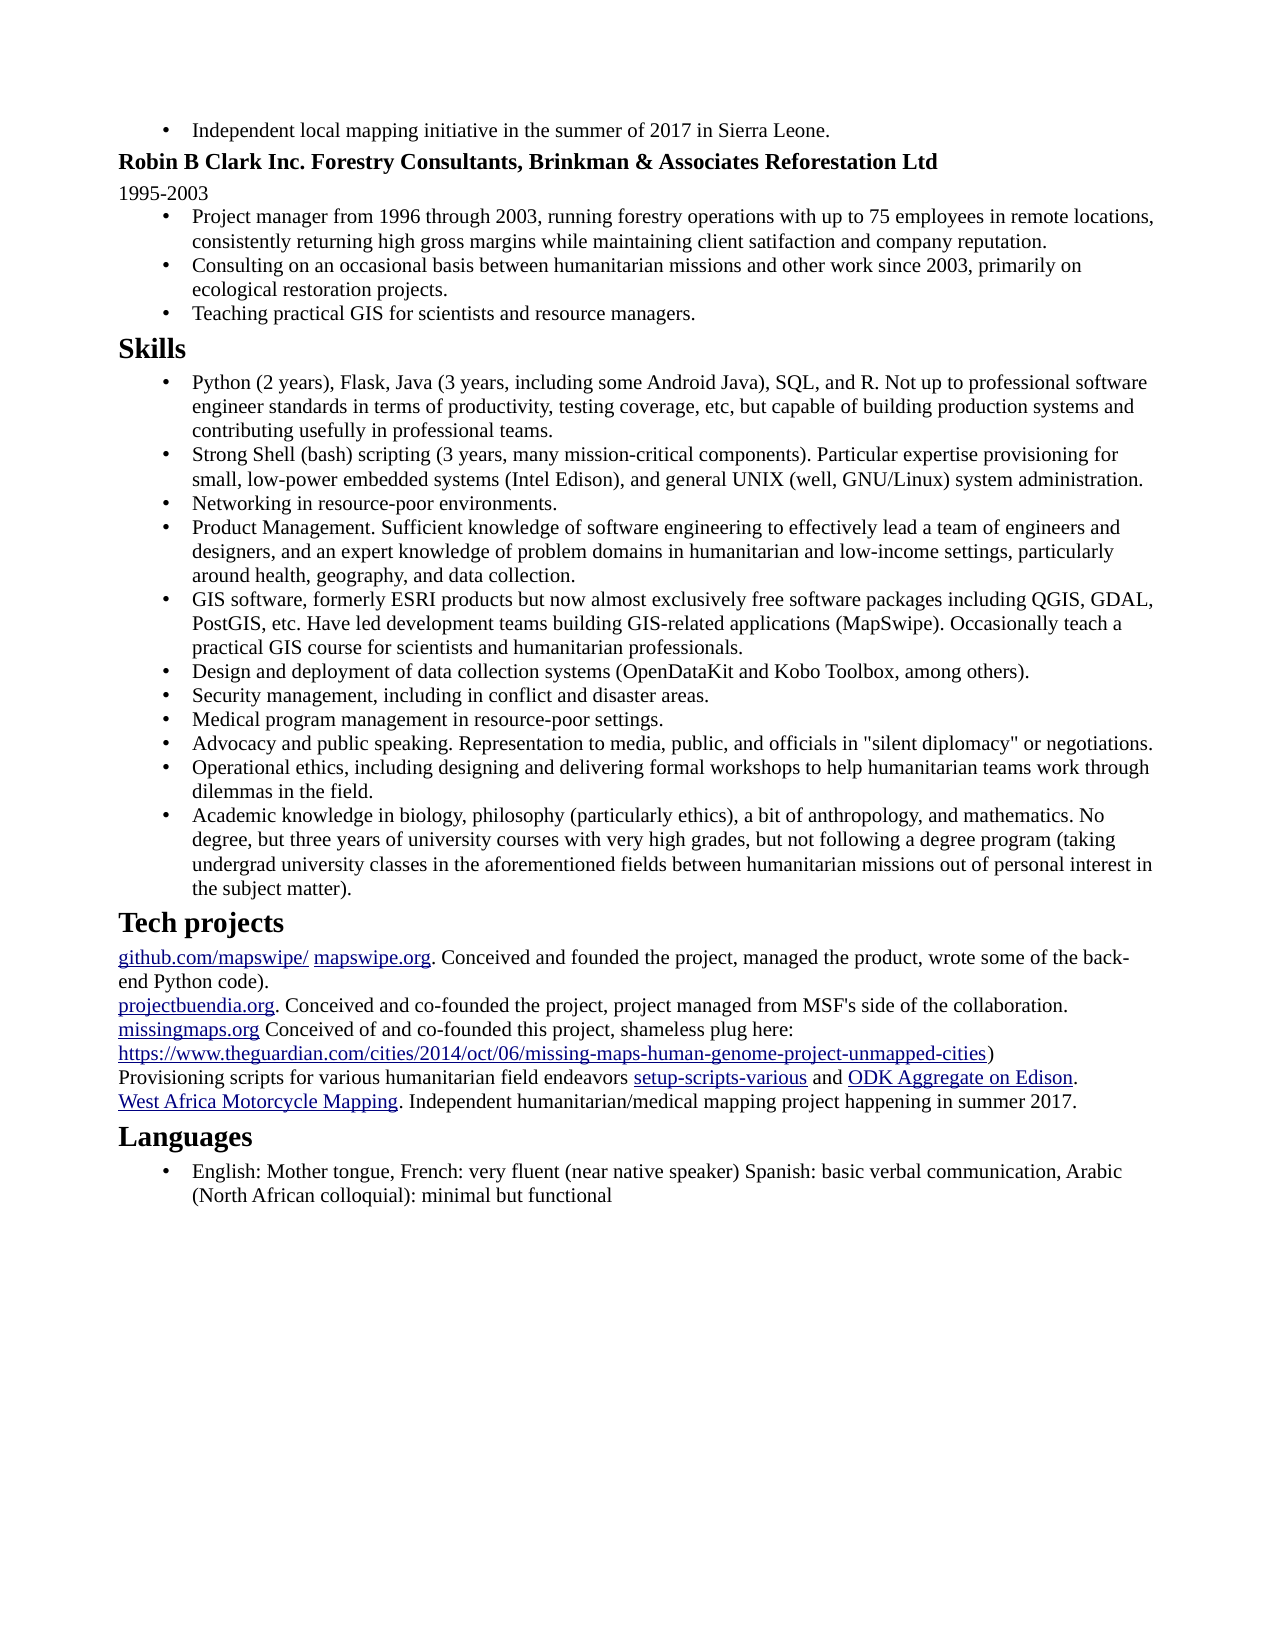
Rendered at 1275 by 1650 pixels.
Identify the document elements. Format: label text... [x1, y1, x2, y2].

list Operational ethics, including designing and delivering formal workshops to help humanitarian teams work through dilemmas in the field. [162, 755, 1157, 803]
list Networking in resource-poor environments. [162, 491, 1157, 514]
list Project manager from 1996 through 2003, running forestry operations with up to 75 employees in remote locations, consistently returning high gross margins while maintaining client satifaction and company reputation. [162, 204, 1157, 253]
list GIS software, formerly ESRI products but now almost exclusively free software packages including QGIS, GDAL, PostGIS, etc. Have led development teams building GIS-related applications (MapSwipe). Occasionally teach a practical GIS course for scientists and humanitarian professionals. [162, 587, 1157, 659]
text missingmaps.org Conceived of and co-founded this project, shameless plug here: https://www.theguardian.com/cities/2014/oct/06/missing-maps-human-genome-project-unmapped-cities) [118, 1017, 1157, 1065]
subtitle Robin B Clark Inc. Forestry Consultants, Brinkman & Associates Reforestation Ltd [118, 148, 1157, 174]
subtitle Tech projects [118, 906, 1157, 939]
subtitle Skills [118, 331, 1157, 364]
text projectbuendia.org. Conceived and co-founded the project, project managed from MSF's side of the collaboration. [118, 993, 1157, 1017]
list Product Management. Sufficient knowledge of software engineering to effectively lead a team of engineers and designers, and an expert knowledge of problem domains in humanitarian and low-income settings, particularly around health, geography, and data collection. [162, 514, 1157, 587]
text 1995-2003 [118, 180, 1157, 204]
list Medical program management in resource-poor settings. [162, 707, 1157, 731]
list Python (2 years), Flask, Java (3 years, including some Android Java), SQL, and R. Not up to professional software engineer standards in terms of productivity, testing coverage, etc, but capable of building production systems and contributing usefully in professional teams. [162, 370, 1157, 442]
list Consulting on an occasional basis between humanitarian missions and other work since 2003, primarily on ecological restoration projects. [162, 253, 1157, 301]
text Provisioning scripts for various humanitarian field endeavors setup-scripts-various and ODK Aggregate on Edison. [118, 1065, 1157, 1089]
list English: Mother tongue, French: very fluent (near native speaker) Spanish: basic verbal communication, Arabic (North African colloquial): minimal but functional [162, 1159, 1157, 1207]
list Academic knowledge in biology, philosophy (particularly ethics), a bit of anthropology, and mathematics. No degree, but three years of university courses with very high grades, but not following a degree program (taking undergrad university classes in the aforementioned fields between humanitarian missions out of personal interest in the subject matter). [162, 803, 1157, 899]
text West Africa Motorcycle Mapping. Independent humanitarian/medical mapping project happening in summer 2017. [118, 1089, 1157, 1113]
list Strong Shell (bash) scripting (3 years, many mission-critical components). Particular expertise provisioning for small, low-power embedded systems (Intel Edison), and general UNIX (well, GNU/Linux) system administration. [162, 442, 1157, 491]
list Security management, including in conflict and disaster areas. [162, 683, 1157, 707]
text github.com/mapswipe/ mapswipe.org. Conceived and founded the project, managed the product, wrote some of the back-end Python code). [118, 945, 1157, 993]
list Advocacy and public speaking. Representation to media, public, and officials in "silent diplomacy" or negotiations. [162, 731, 1157, 755]
list Independent local mapping initiative in the summer of 2017 in Sierra Leone. [162, 118, 1157, 142]
list Design and deployment of data collection systems (OpenDataKit and Kobo Toolbox, among others). [162, 659, 1157, 683]
list Teaching practical GIS for scientists and resource managers. [162, 301, 1157, 325]
subtitle Languages [118, 1119, 1157, 1153]
